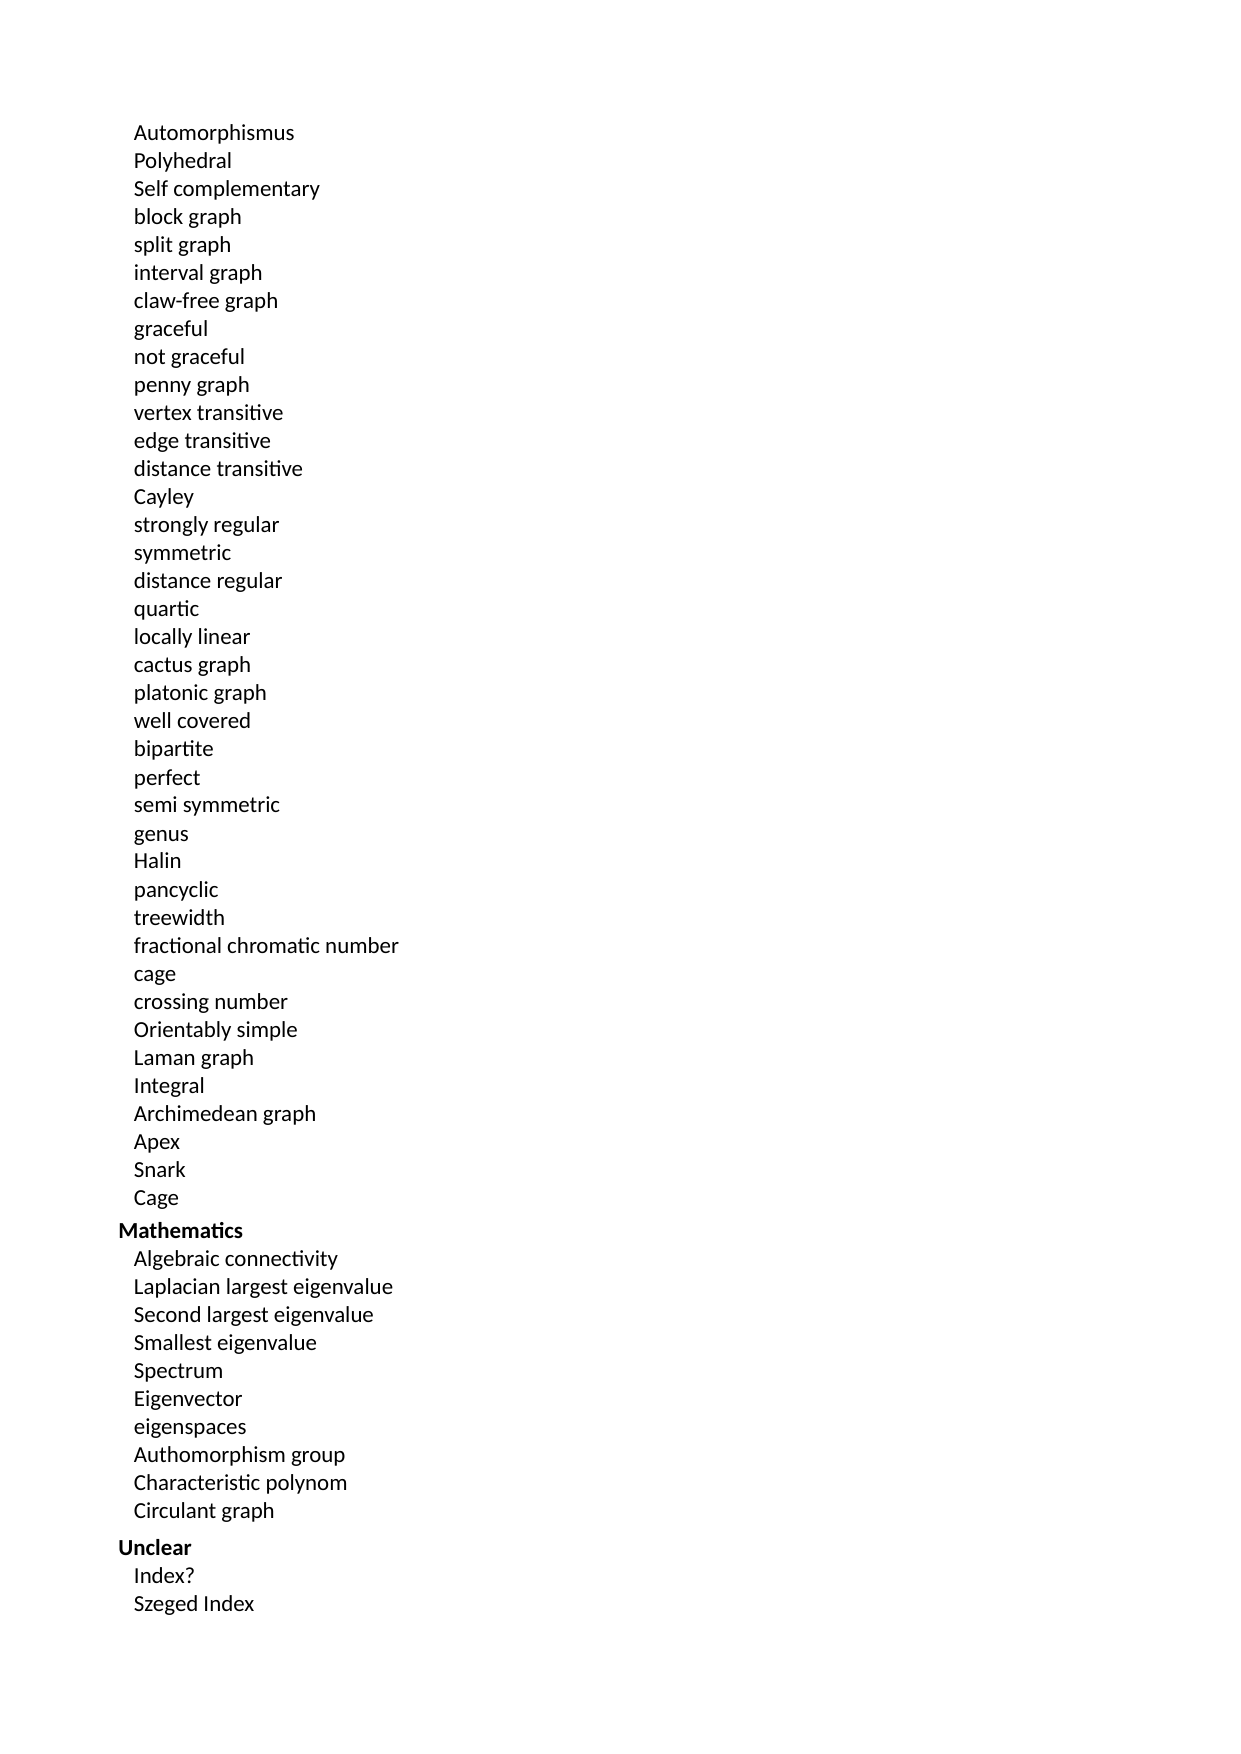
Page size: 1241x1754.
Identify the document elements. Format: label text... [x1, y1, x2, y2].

table_cell Archimedean graph [134, 1099, 943, 1127]
table_cell semi symmetric [134, 791, 943, 819]
table_cell [118, 903, 134, 931]
table_cell [118, 1440, 134, 1468]
table_cell Szeged Index [134, 1590, 943, 1618]
table_cell [118, 286, 134, 314]
table_cell [118, 1496, 134, 1524]
table_cell distance regular [134, 566, 943, 594]
table_cell [118, 987, 134, 1015]
table_cell [118, 1618, 134, 1622]
table_cell [118, 1272, 134, 1300]
table_cell split graph [134, 230, 943, 258]
table_cell [118, 1071, 134, 1099]
table_cell crossing number [134, 987, 943, 1015]
table_cell Mathematics [118, 1216, 943, 1244]
table_cell penny graph [134, 370, 943, 398]
table_cell [118, 1412, 134, 1440]
table_cell [118, 707, 134, 734]
table_cell Halin [134, 847, 943, 875]
table_cell genus [134, 819, 943, 847]
table_cell Automorphismus [134, 118, 943, 146]
table_cell well covered [134, 707, 943, 734]
table_cell Smallest eigenvalue [134, 1328, 943, 1356]
table_cell [118, 1468, 134, 1496]
table_cell [118, 1155, 134, 1183]
table_cell strongly regular [134, 510, 943, 538]
table_cell Apex [134, 1127, 943, 1155]
table_cell [118, 258, 134, 286]
table_cell [118, 174, 134, 202]
table_cell interval graph [134, 258, 943, 286]
table_cell [118, 342, 134, 370]
table_cell Laman graph [134, 1043, 943, 1071]
table_cell [118, 623, 134, 651]
table_cell Algebraic connectivity [134, 1244, 943, 1272]
table_cell [118, 1127, 134, 1155]
table_cell [118, 595, 134, 622]
table_cell [134, 1524, 943, 1529]
table_cell treewidth [134, 903, 943, 931]
table_cell Integral [134, 1071, 943, 1099]
table_cell Laplacian largest eigenvalue [134, 1272, 943, 1300]
table_cell [118, 314, 134, 342]
table_cell Polyhedral [134, 146, 943, 174]
table_cell [118, 146, 134, 174]
table_cell [134, 1529, 943, 1533]
table_cell [118, 679, 134, 707]
table_cell [118, 426, 134, 454]
table_cell eigenspaces [134, 1412, 943, 1440]
table_cell distance transitive [134, 454, 943, 482]
table_cell [118, 1043, 134, 1071]
table_cell [118, 735, 134, 763]
table_cell Authomorphism group [134, 1440, 943, 1468]
table_cell [118, 370, 134, 398]
table_cell [118, 651, 134, 678]
table_cell [118, 118, 134, 146]
table_cell [118, 202, 134, 230]
table_cell cactus graph [134, 651, 943, 678]
table_cell pancyclic [134, 875, 943, 903]
table_cell [118, 510, 134, 538]
table_cell vertex transitive [134, 398, 943, 426]
table_cell [118, 763, 134, 791]
table_cell [118, 1211, 134, 1216]
table_cell [118, 819, 134, 847]
table_cell [118, 875, 134, 903]
table_cell Spectrum [134, 1356, 943, 1384]
table_cell Snark [134, 1155, 943, 1183]
table_cell Cayley [134, 483, 943, 510]
table_cell [134, 1211, 943, 1216]
table_cell [118, 1562, 134, 1589]
table_cell [134, 1618, 943, 1622]
table_cell [118, 1099, 134, 1127]
table_cell [118, 539, 134, 566]
table_cell perfect [134, 763, 943, 791]
table_cell edge transitive [134, 426, 943, 454]
table_cell [118, 1524, 134, 1529]
table_cell Cage [134, 1183, 943, 1211]
table_cell [118, 1244, 134, 1272]
table_cell [118, 1328, 134, 1356]
table_cell locally linear [134, 623, 943, 651]
table_cell graceful [134, 314, 943, 342]
table_cell quartic [134, 595, 943, 622]
table_cell [118, 1590, 134, 1618]
table_cell Characteristic polynom [134, 1468, 943, 1496]
table_cell [118, 1356, 134, 1384]
table_cell symmetric [134, 539, 943, 566]
table_cell [118, 454, 134, 482]
table_cell claw-free graph [134, 286, 943, 314]
table_cell [118, 1183, 134, 1211]
table_cell [118, 847, 134, 875]
table_cell [118, 398, 134, 426]
table_cell Unclear [118, 1534, 943, 1562]
table_cell not graceful [134, 342, 943, 370]
table_cell Self complementary [134, 174, 943, 202]
table_cell [118, 230, 134, 258]
table_cell bipartite [134, 735, 943, 763]
table_cell [118, 959, 134, 987]
table_cell block graph [134, 202, 943, 230]
table_cell Eigenvector [134, 1384, 943, 1412]
table_cell [118, 791, 134, 819]
table_cell [118, 483, 134, 510]
table_cell [118, 566, 134, 594]
table_cell Index? [134, 1562, 943, 1589]
table_cell [118, 931, 134, 959]
table_cell [118, 1529, 134, 1533]
table_cell Second largest eigenvalue [134, 1300, 943, 1328]
table_cell cage [134, 959, 943, 987]
table_cell fractional chromatic number [134, 931, 943, 959]
table_cell [118, 1300, 134, 1328]
table_cell Circulant graph [134, 1496, 943, 1524]
table_cell platonic graph [134, 679, 943, 707]
table_cell Orientably simple [134, 1015, 943, 1043]
table_cell [118, 1384, 134, 1412]
table_cell [118, 1015, 134, 1043]
